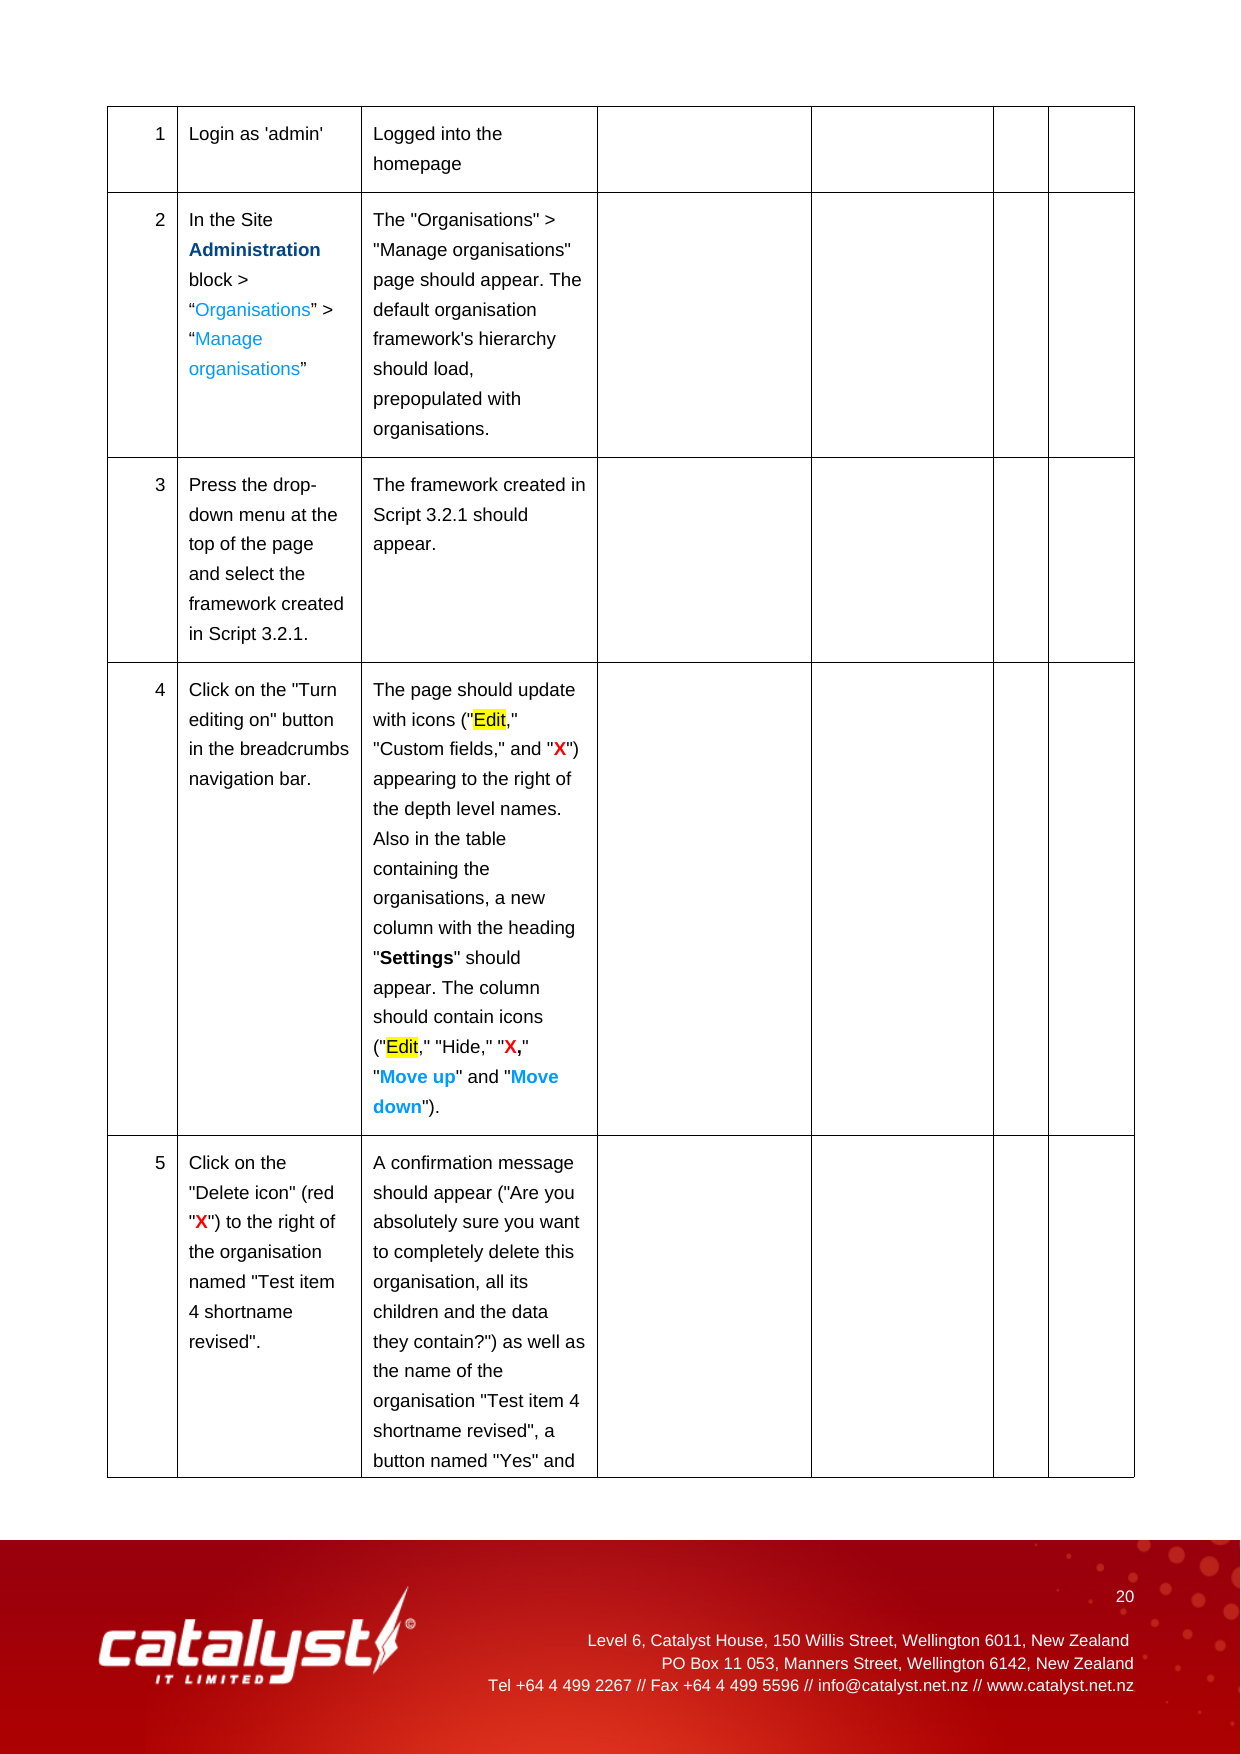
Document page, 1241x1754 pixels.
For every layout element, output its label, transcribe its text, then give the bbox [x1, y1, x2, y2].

table_cell In the Site Administration block > “Organisations” > “Manage organisations” [178, 193, 361, 457]
table_cell [598, 458, 811, 662]
table_cell The page should update with icons ("Edit," "Custom fields," and "X") appearing to the right of the depth level names. Also in the table containing the organisations, a new column with the heading "Settings" should appear. The column should contain icons ("Edit," "Hide," "X," "Move up" and "Move down"). [362, 663, 597, 1135]
table_cell [1049, 663, 1134, 1135]
table_cell [812, 107, 993, 192]
table_cell [994, 193, 1048, 457]
table_cell [598, 1136, 811, 1477]
table_cell 5 [108, 1136, 177, 1477]
table_cell [598, 193, 811, 457]
table_cell [812, 663, 993, 1135]
table_cell [812, 193, 993, 457]
table_cell 3 [108, 458, 177, 662]
picture [0, 1540, 1241, 1754]
table_cell The framework created in Script 3.2.1 should appear. [362, 458, 597, 662]
table_cell Press the drop-down menu at the top of the page and select the framework created in Script 3.2.1. [178, 458, 361, 662]
table_cell [1049, 107, 1134, 192]
table_cell [812, 458, 993, 662]
table_cell [994, 1136, 1048, 1477]
table_cell [1049, 458, 1134, 662]
table_cell The "Organisations" > "Manage organisations" page should appear. The default organisation framework's hierarchy should load, prepopulated with organisations. [362, 193, 597, 457]
table_cell [994, 458, 1048, 662]
table_cell 2 [108, 193, 177, 457]
table_cell [812, 1136, 993, 1477]
table_cell A confirmation message should appear ("Are you absolutely sure you want to completely delete this organisation, all its children and the data they contain?") as well as the name of the organisation "Test item 4 shortname revised", a button named "Yes" and [362, 1136, 597, 1477]
table_cell [1049, 1136, 1134, 1477]
table_cell [598, 107, 811, 192]
table_cell [994, 663, 1048, 1135]
table_cell Logged into the homepage [362, 107, 597, 192]
table_cell [1049, 193, 1134, 457]
table_cell Click on the "Turn editing on" button in the breadcrumbs navigation bar. [178, 663, 361, 1135]
table_cell [994, 107, 1048, 192]
table_cell 1 [108, 107, 177, 192]
table_cell Login as 'admin' [178, 107, 361, 192]
table_cell Click on the "Delete icon" (red "X") to the right of the organisation named "Test item 4 shortname revised". [178, 1136, 361, 1477]
table_cell 4 [108, 663, 177, 1135]
table_cell [598, 663, 811, 1135]
